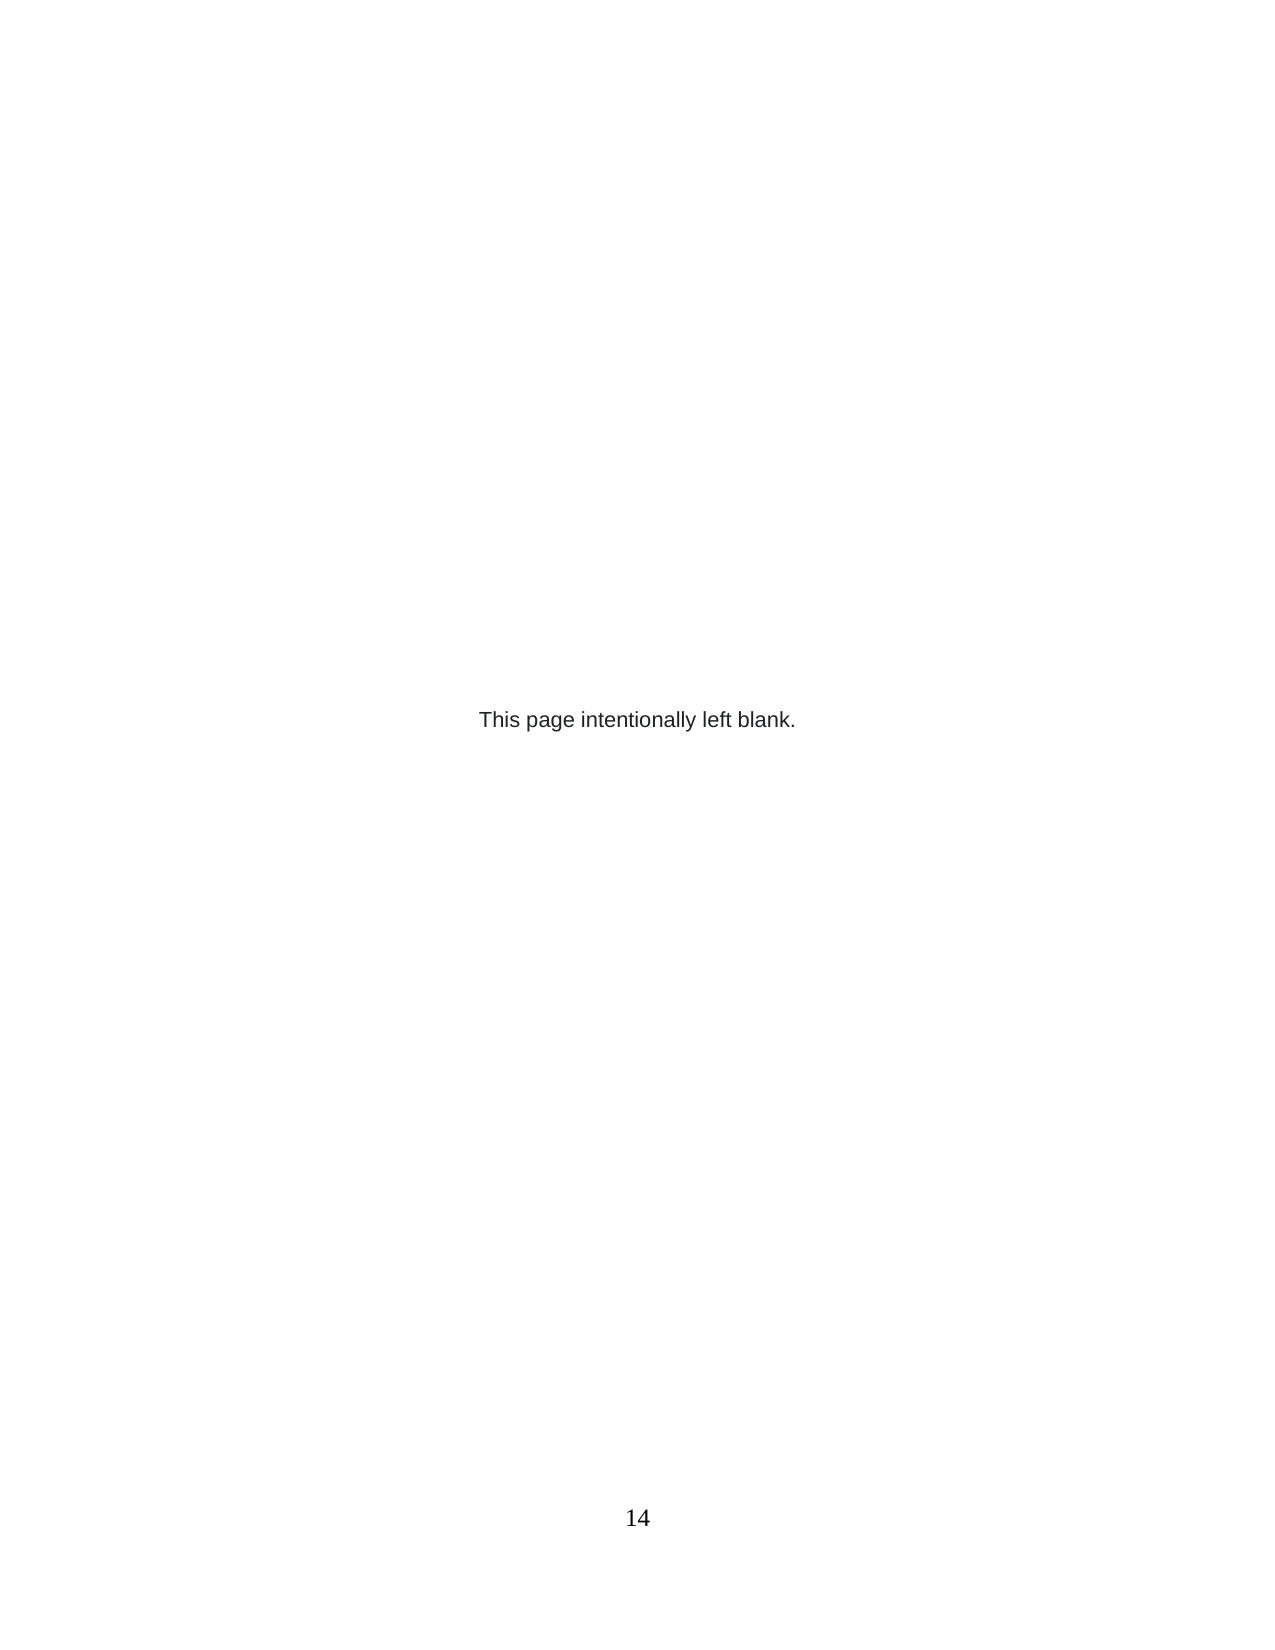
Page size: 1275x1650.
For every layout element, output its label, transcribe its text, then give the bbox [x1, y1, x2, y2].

text This page intentionally left blank. [118, 707, 1157, 732]
